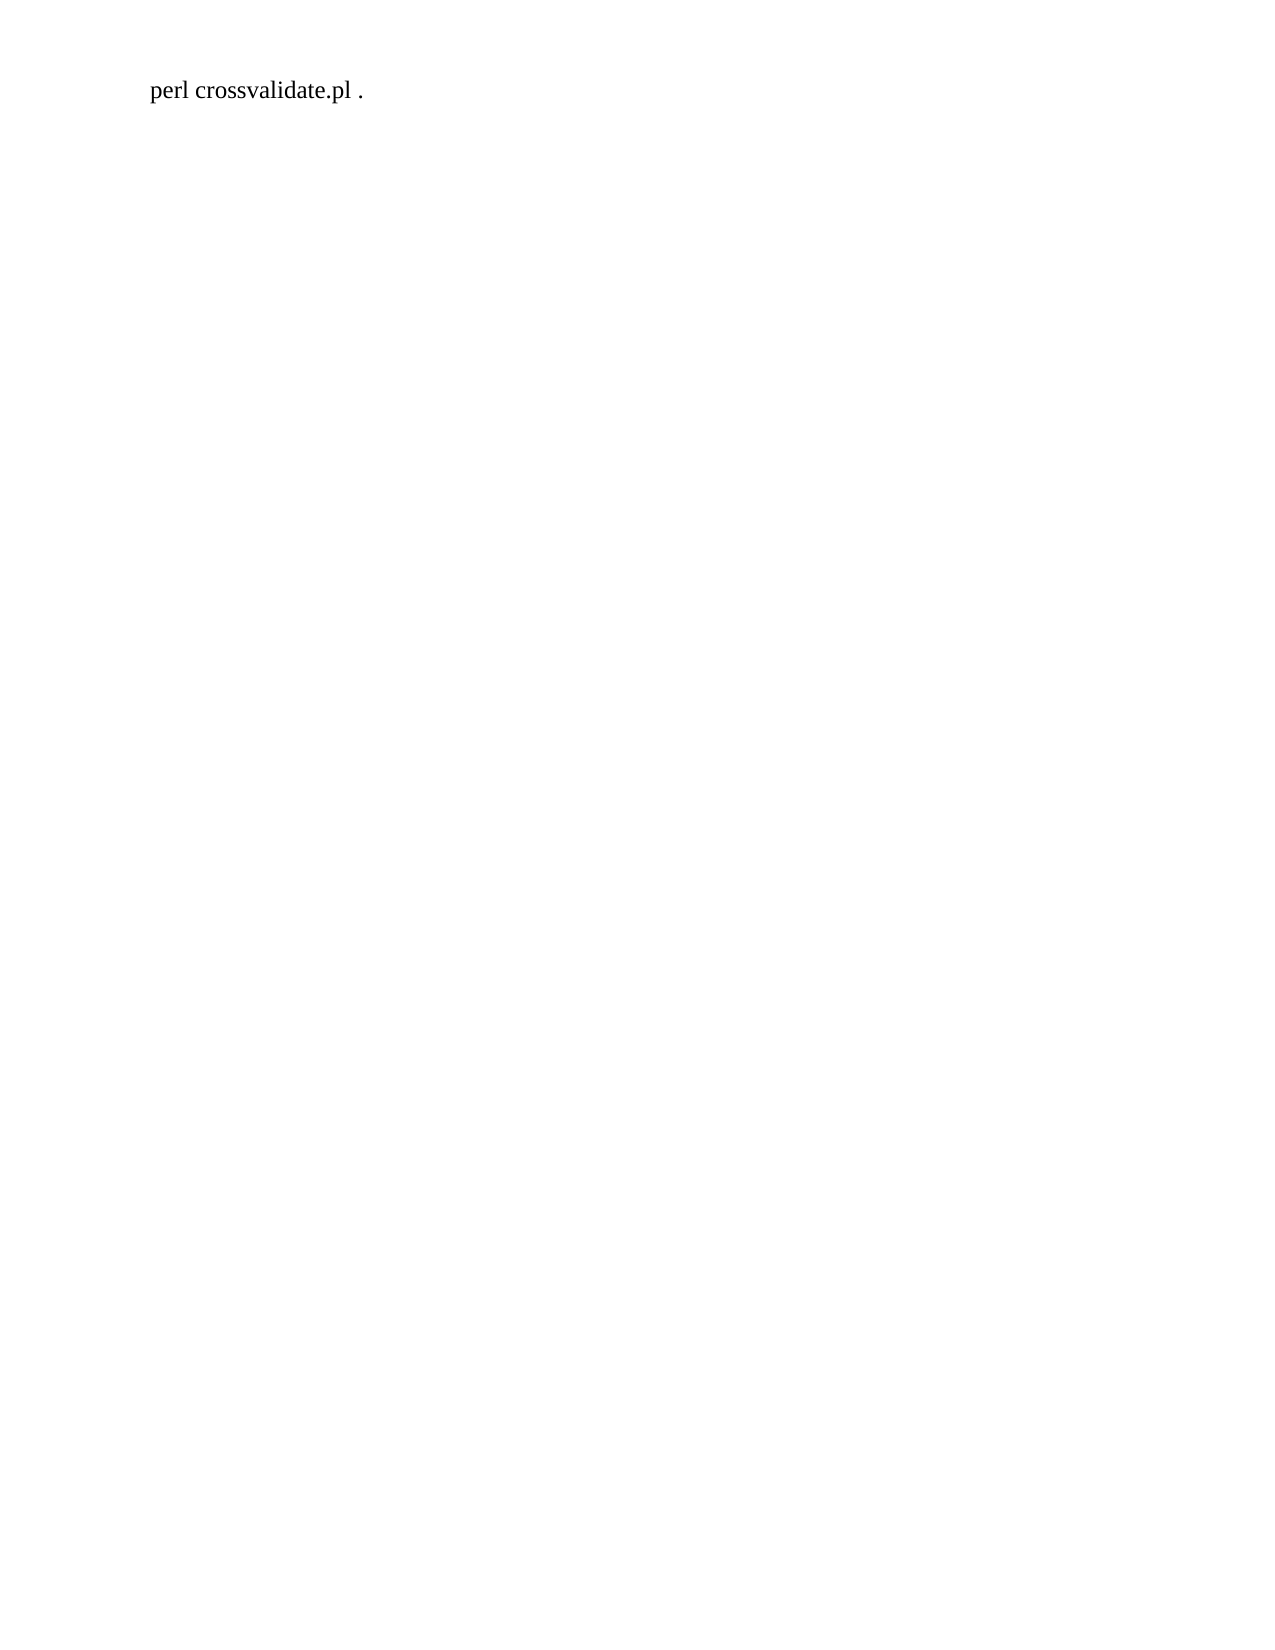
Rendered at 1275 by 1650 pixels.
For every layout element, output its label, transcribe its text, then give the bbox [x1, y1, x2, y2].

text perl crossvalidate.pl . [150, 75, 1125, 104]
